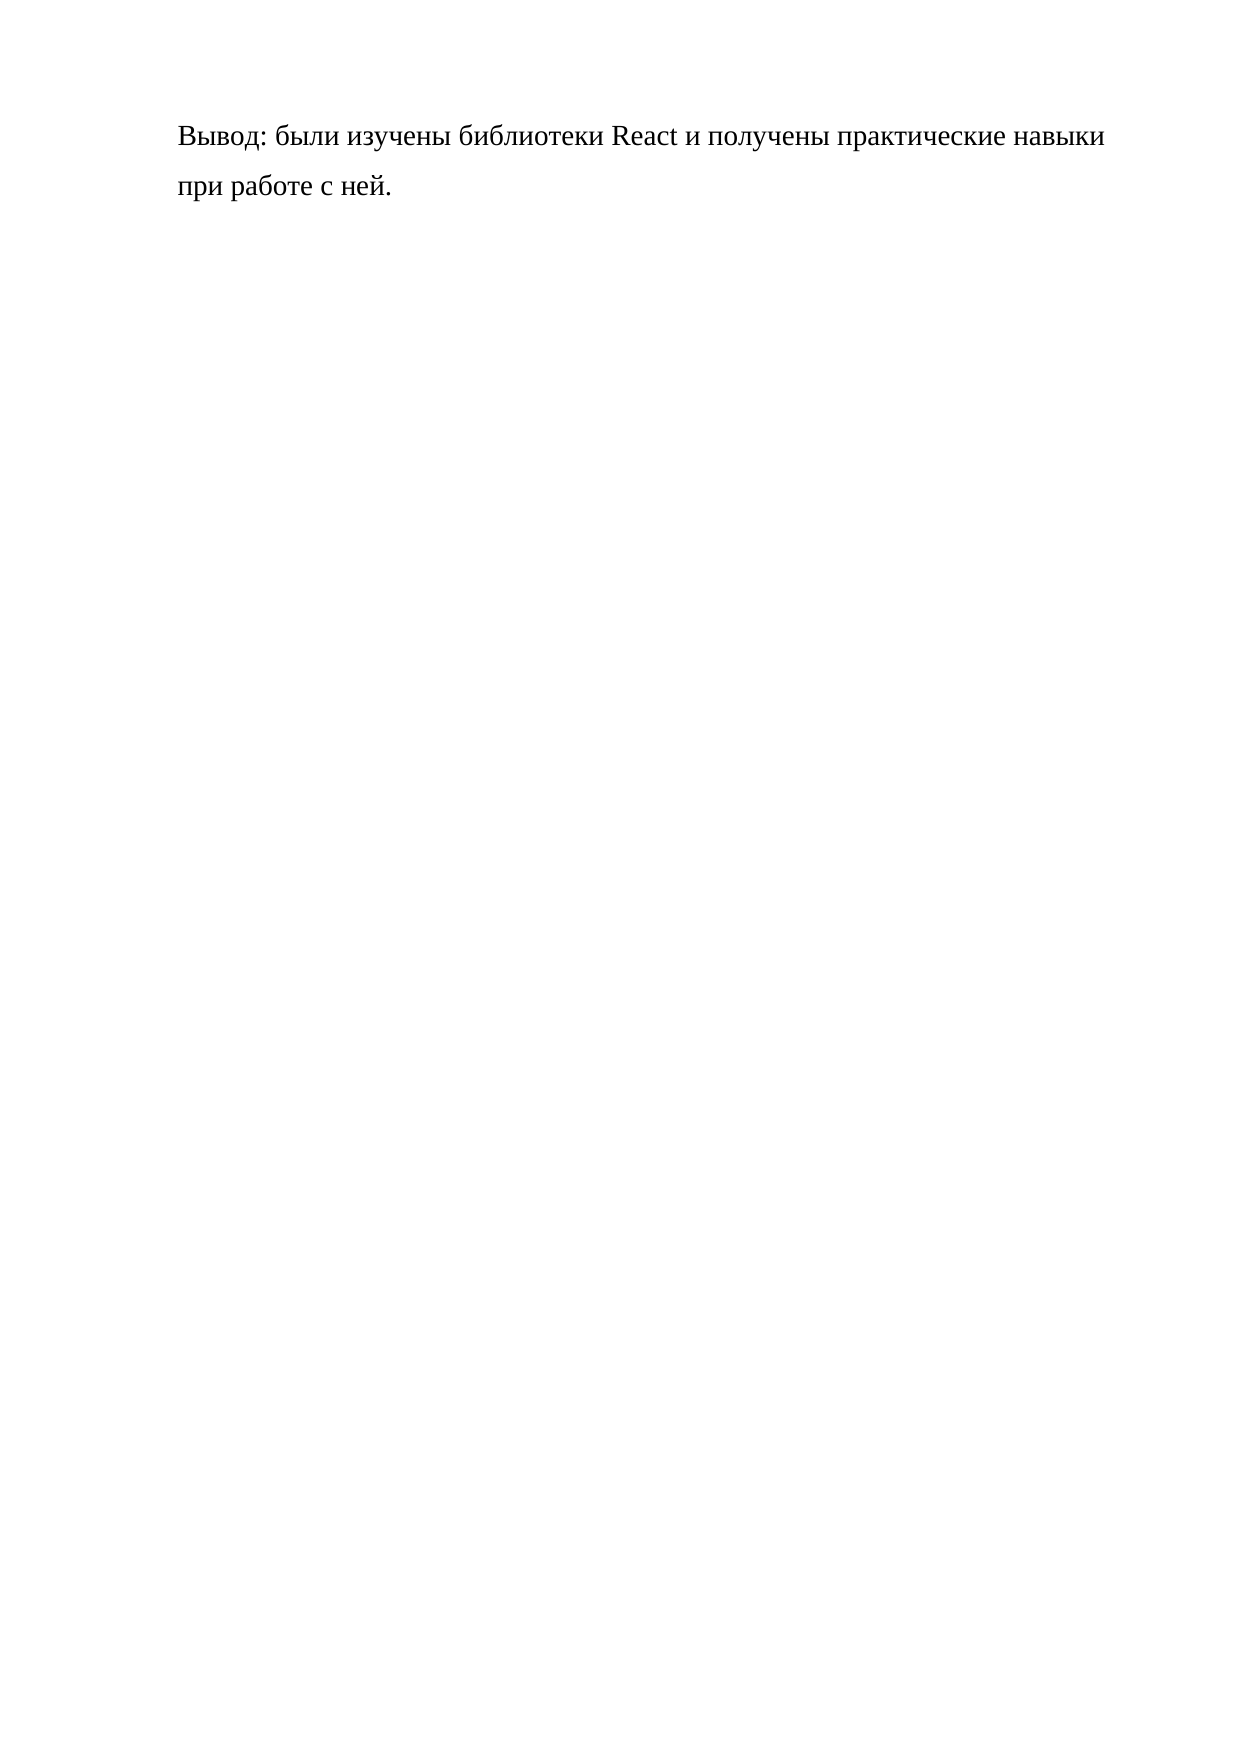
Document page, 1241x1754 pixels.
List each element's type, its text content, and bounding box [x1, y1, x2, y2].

text Вывод: были изучены библиотеки React и получены практические навыки при работе с ней. [177, 118, 1152, 202]
